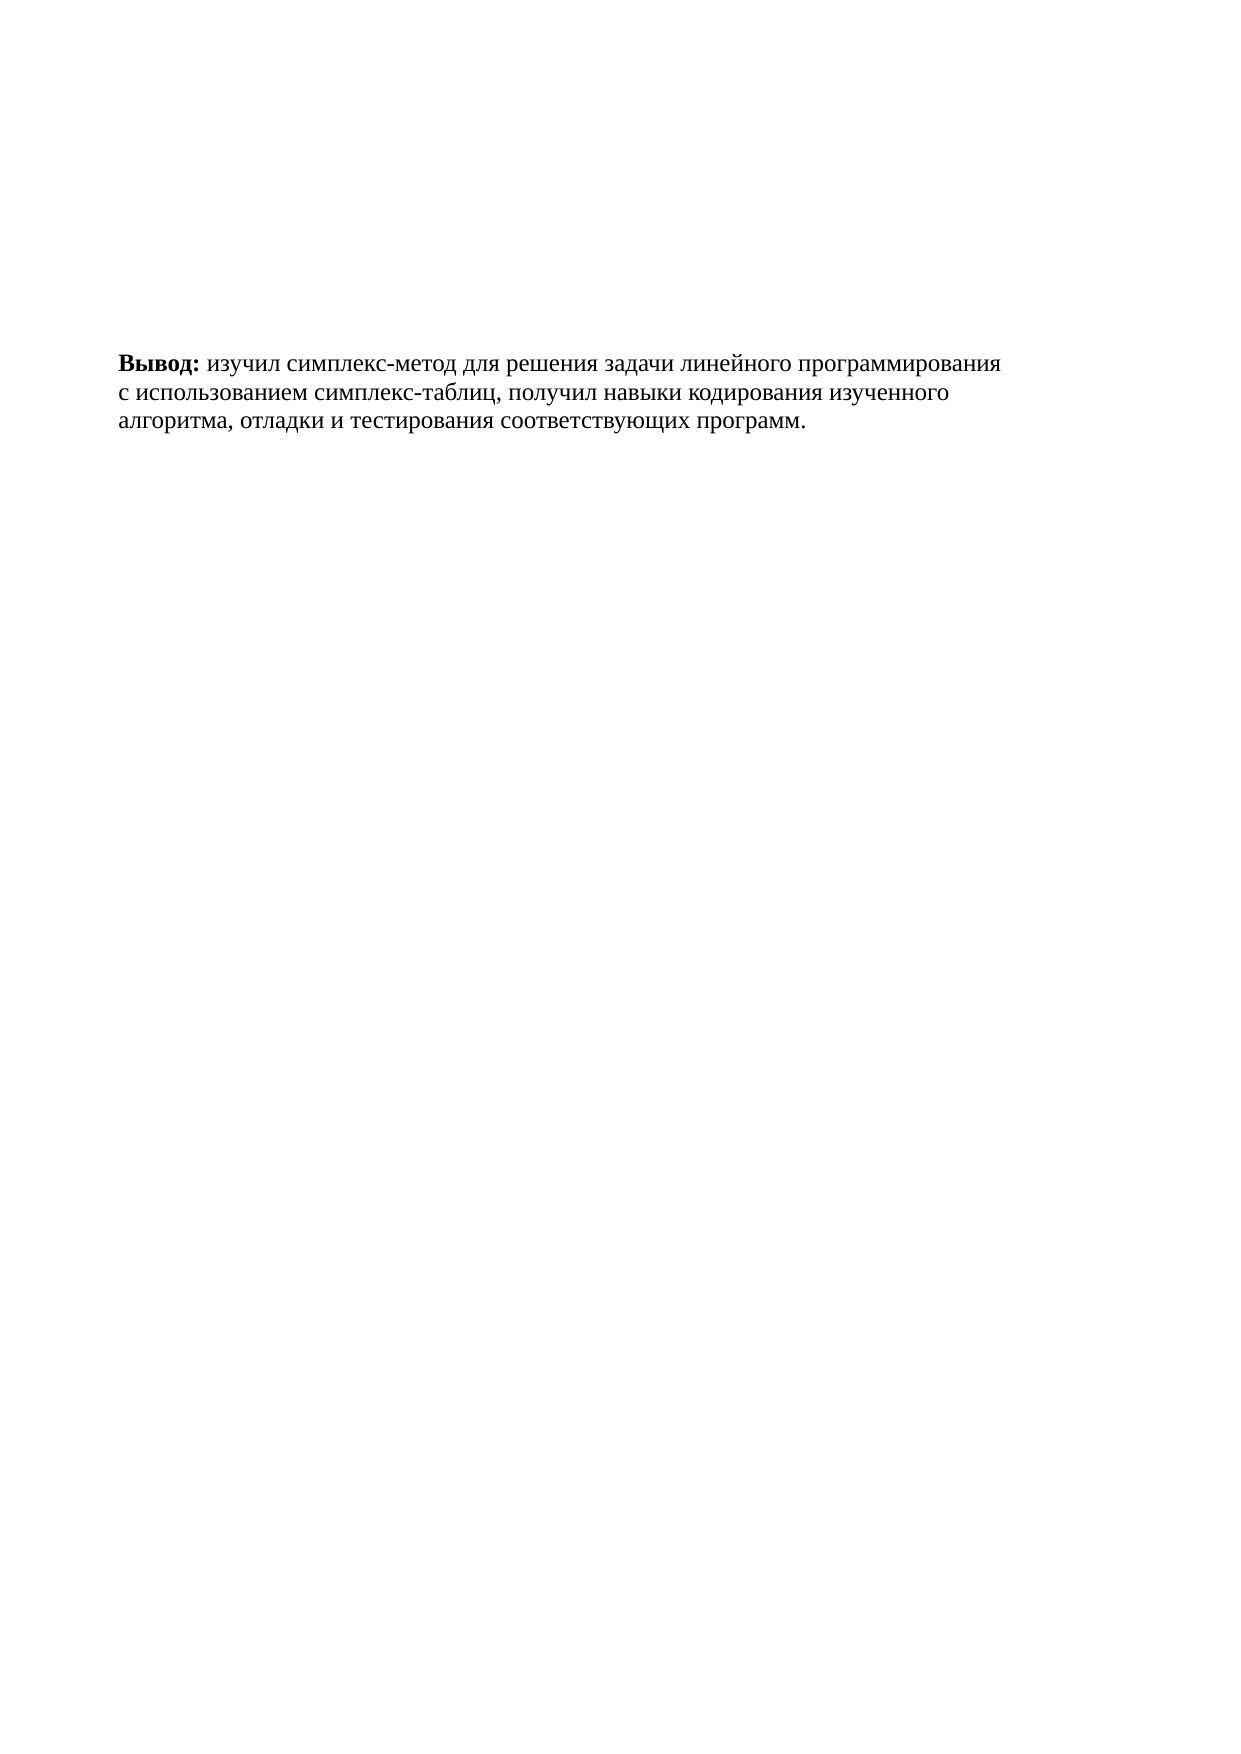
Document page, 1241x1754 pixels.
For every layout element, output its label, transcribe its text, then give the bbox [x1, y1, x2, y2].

text Вывод: изучил симплекс-метод для решения задачи линейного программирования с использованием симплекс-таблиц, получил навыки кодирования изученного алгоритма, отладки и тестирования соответствующих программ. [118, 348, 1017, 434]
